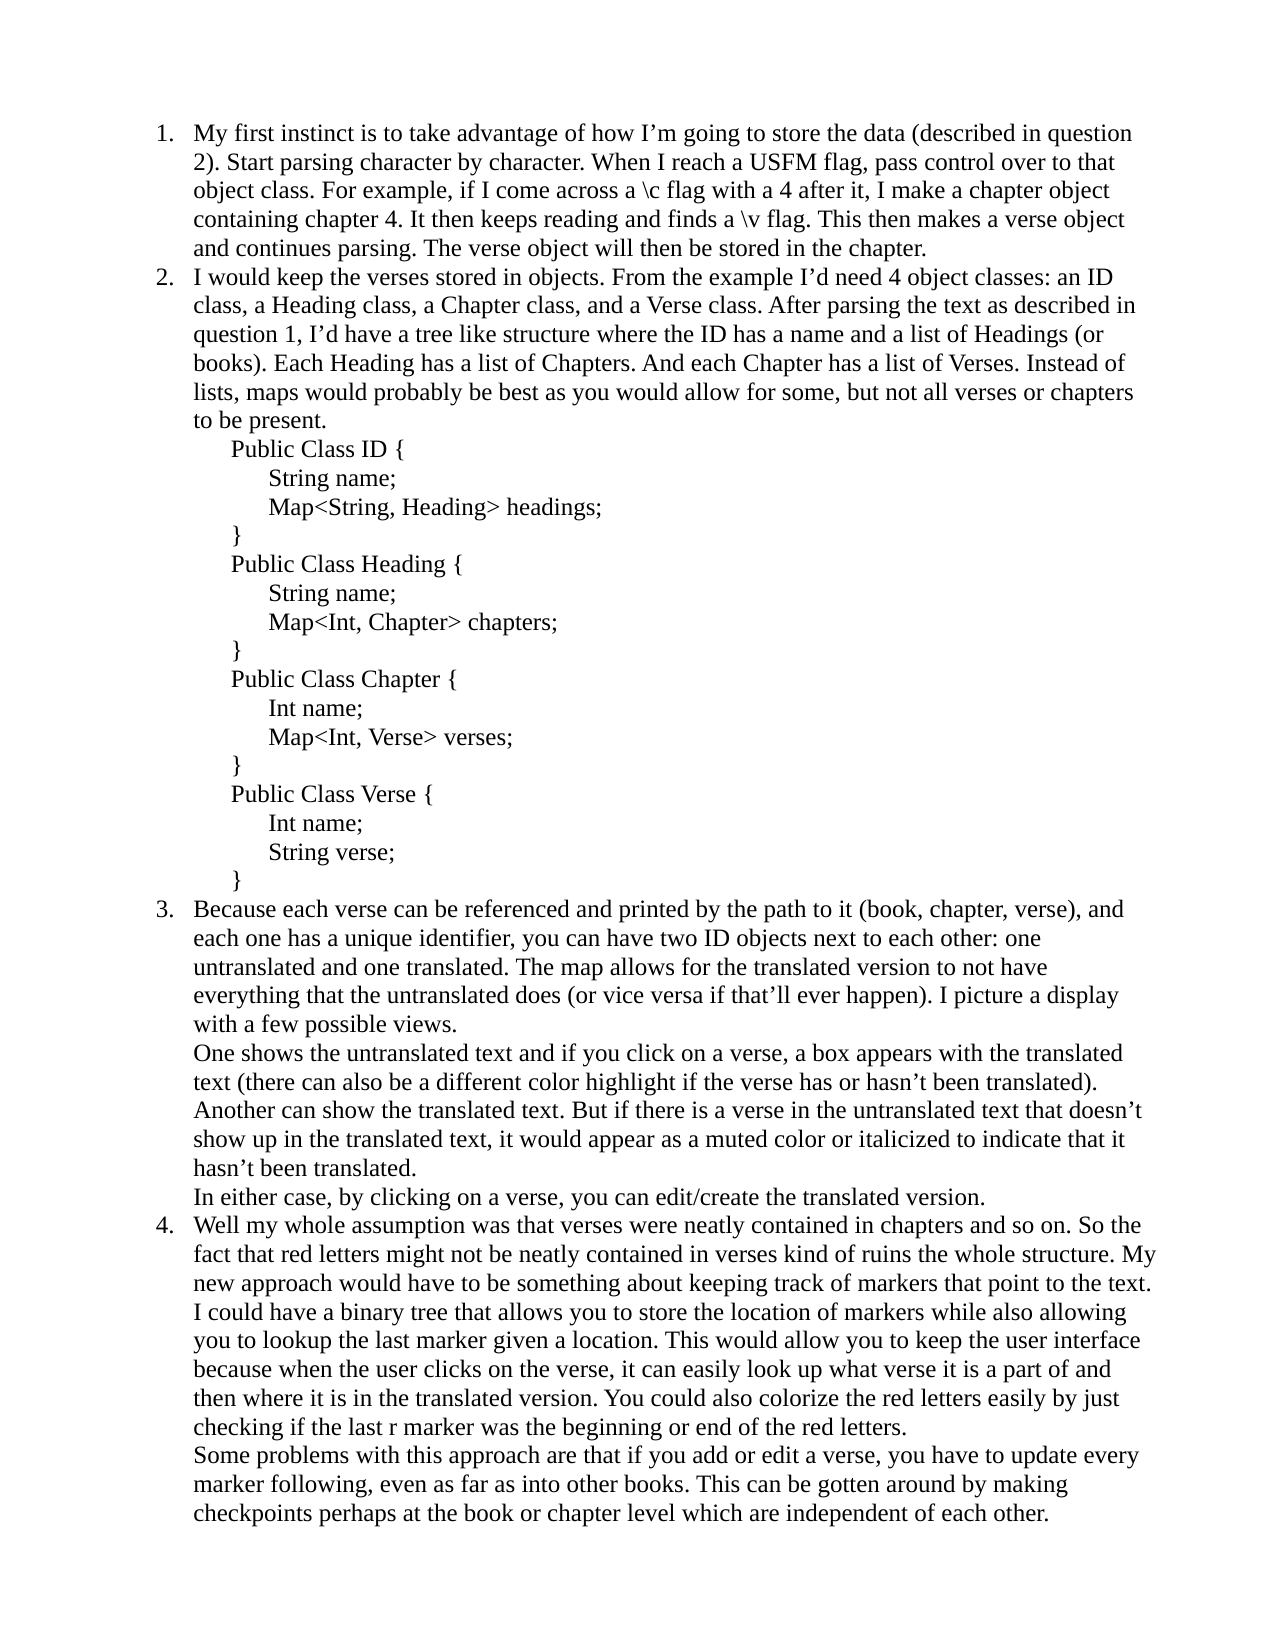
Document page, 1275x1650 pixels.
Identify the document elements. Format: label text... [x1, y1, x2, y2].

list } [193, 521, 1157, 549]
list Some problems with this approach are that if you add or edit a verse, you have to update every marker following, even as far as into other books. This can be gotten around by making checkpoints perhaps at the book or chapter level which are independent of each other. [156, 1441, 1157, 1527]
list In either case, by clicking on a verse, you can edit/create the translated version. [156, 1182, 1157, 1211]
list I could have a binary tree that allows you to store the location of markers while also allowing you to lookup the last marker given a location. This would allow you to keep the user interface because when the user clicks on the verse, it can easily look up what verse it is a part of and then where it is in the translated version. You could also colorize the red letters easily by just checking if the last r marker was the beginning or end of the red letters. [156, 1297, 1157, 1441]
list Public Class Chapter { [193, 664, 1157, 693]
list Int name; [231, 808, 1157, 837]
list } [193, 751, 1157, 779]
list Public Class Heading { [193, 549, 1157, 578]
list } [193, 636, 1157, 664]
list Public Class ID { [193, 434, 1157, 463]
list My first instinct is to take advantage of how I’m going to store the data (described in question 2). Start parsing character by character. When I reach a USFM flag, pass control over to that object class. For example, if I come across a \c flag with a 4 after it, I make a chapter object containing chapter 4. It then keeps reading and finds a \v flag. This then makes a verse object and continues parsing. The verse object will then be stored in the chapter. [156, 118, 1157, 262]
list Map<Int, Verse> verses; [231, 722, 1157, 751]
list Another can show the translated text. But if there is a verse in the untranslated text that doesn’t show up in the translated text, it would appear as a muted color or italicized to indicate that it hasn’t been translated. [156, 1096, 1157, 1182]
list String verse; [231, 837, 1157, 866]
list Because each verse can be referenced and printed by the path to it (book, chapter, verse), and each one has a unique identifier, you can have two ID objects next to each other: one untranslated and one translated. The map allows for the translated version to not have everything that the untranslated does (or vice versa if that’ll ever happen). I picture a display with a few possible views. [156, 894, 1157, 1038]
list I would keep the verses stored in objects. From the example I’d need 4 object classes: an ID class, a Heading class, a Chapter class, and a Verse class. After parsing the text as described in question 1, I’d have a tree like structure where the ID has a name and a list of Headings (or books). Each Heading has a list of Chapters. And each Chapter has a list of Verses. Instead of lists, maps would probably be best as you would allow for some, but not all verses or chapters to be present. [156, 262, 1157, 434]
list Int name; [231, 693, 1157, 722]
list Map<Int, Chapter> chapters; [231, 607, 1157, 636]
list One shows the untranslated text and if you click on a verse, a box appears with the translated text (there can also be a different color highlight if the verse has or hasn’t been translated). [156, 1038, 1157, 1096]
list String name; [231, 578, 1157, 607]
list Well my whole assumption was that verses were neatly contained in chapters and so on. So the fact that red letters might not be neatly contained in verses kind of ruins the whole structure. My new approach would have to be something about keeping track of markers that point to the text. [156, 1211, 1157, 1297]
list Public Class Verse { [193, 779, 1157, 808]
list Map<String, Heading> headings; [231, 492, 1157, 521]
list } [193, 866, 1157, 894]
list String name; [231, 463, 1157, 492]
